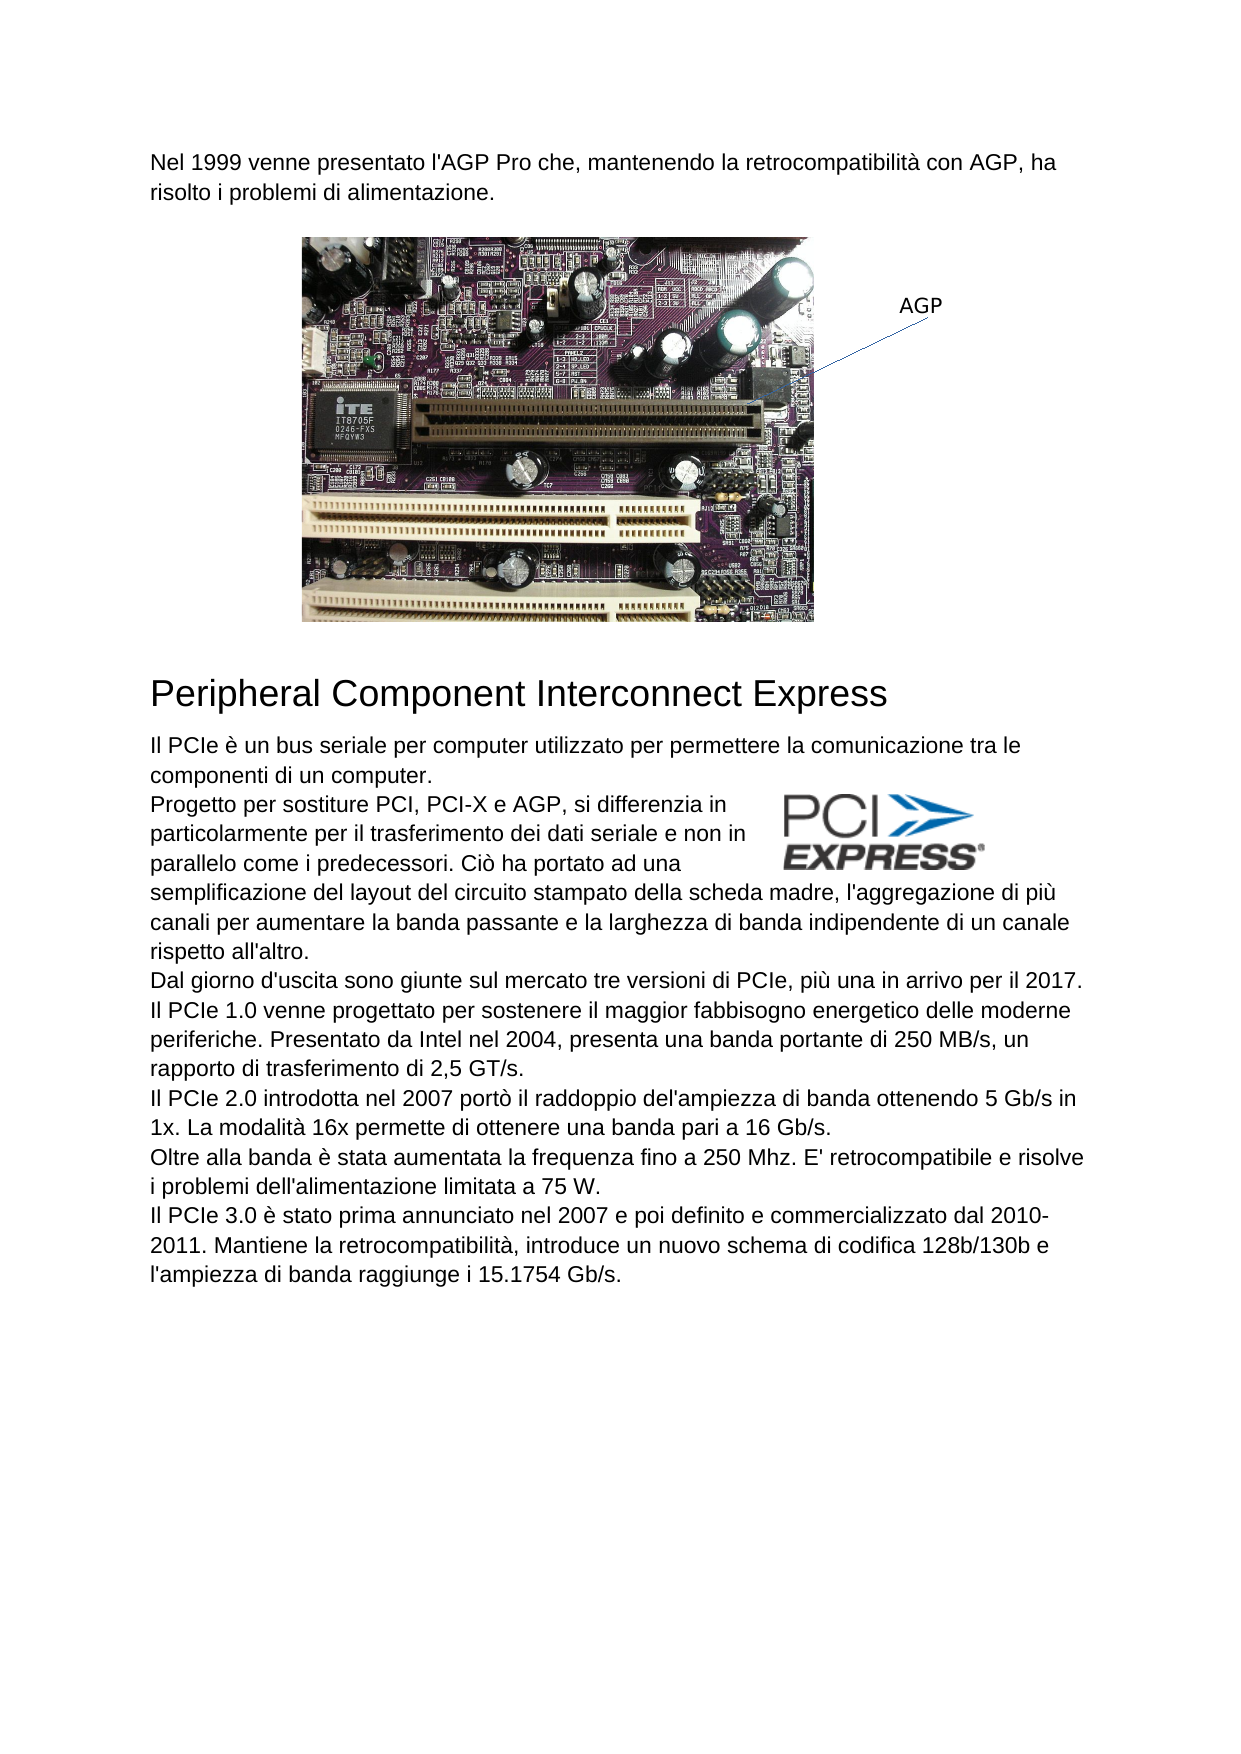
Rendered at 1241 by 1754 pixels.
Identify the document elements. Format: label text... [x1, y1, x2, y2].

text Il PCIe 3.0 è stato prima annunciato nel 2007 e poi definito e commercializzato dal 2010-2011. Mantiene la retrocompatibilità, introduce un nuovo schema di codifica 128b/130b e l'ampiezza di banda raggiunge i 15.1754 Gb/s. [150, 1203, 1091, 1287]
text Il PCIe 1.0 venne progettato per sostenere il maggior fabbisogno energetico delle moderne periferiche. Presentato da Intel nel 2004, presenta una banda portante di 250 MB/s, un rapporto di trasferimento di 2,5 GT/s. [150, 997, 1091, 1082]
text Oltre alla banda è stata aumentata la frequenza fino a 250 Mhz. E' retrocompatibile e risolve i problemi dell'alimentazione limitata a 75 W. [150, 1144, 1091, 1199]
subtitle Peripheral Component Interconnect Express [150, 672, 1091, 714]
text Dal giorno d'uscita sono giunte sul mercato tre versioni di PCIe, più una in arrivo per il 2017. [150, 968, 1091, 993]
text Il PCIe 2.0 introdotta nel 2007 portò il raddoppio del'ampiezza di banda ottenendo 5 Gb/s in 1x. La modalità 16x permette di ottenere una banda pari a 16 Gb/s. [150, 1085, 1091, 1140]
text Nel 1999 venne presentato l'AGP Pro che, mantenendo la retrocompatibilità con AGP, ha risolto i problemi di alimentazione. [150, 150, 1091, 205]
text Il PCIe è un bus seriale per computer utilizzato per permettere la comunicazione tra le componenti di un computer. [150, 733, 1091, 788]
picture [783, 794, 985, 870]
picture [301, 237, 814, 622]
text Progetto per sostiture PCI, PCI-X e AGP, si differenzia in particolarmente per il trasferimento dei dati seriale e non in parallelo come i predecessori. Ciò ha portato ad una semplificazione del layout del circuito stampato della scheda madre, l'aggregazione di più canali per aumentare la banda passante e la larghezza di banda indipendente di un canale rispetto all'altro. [150, 792, 1091, 964]
